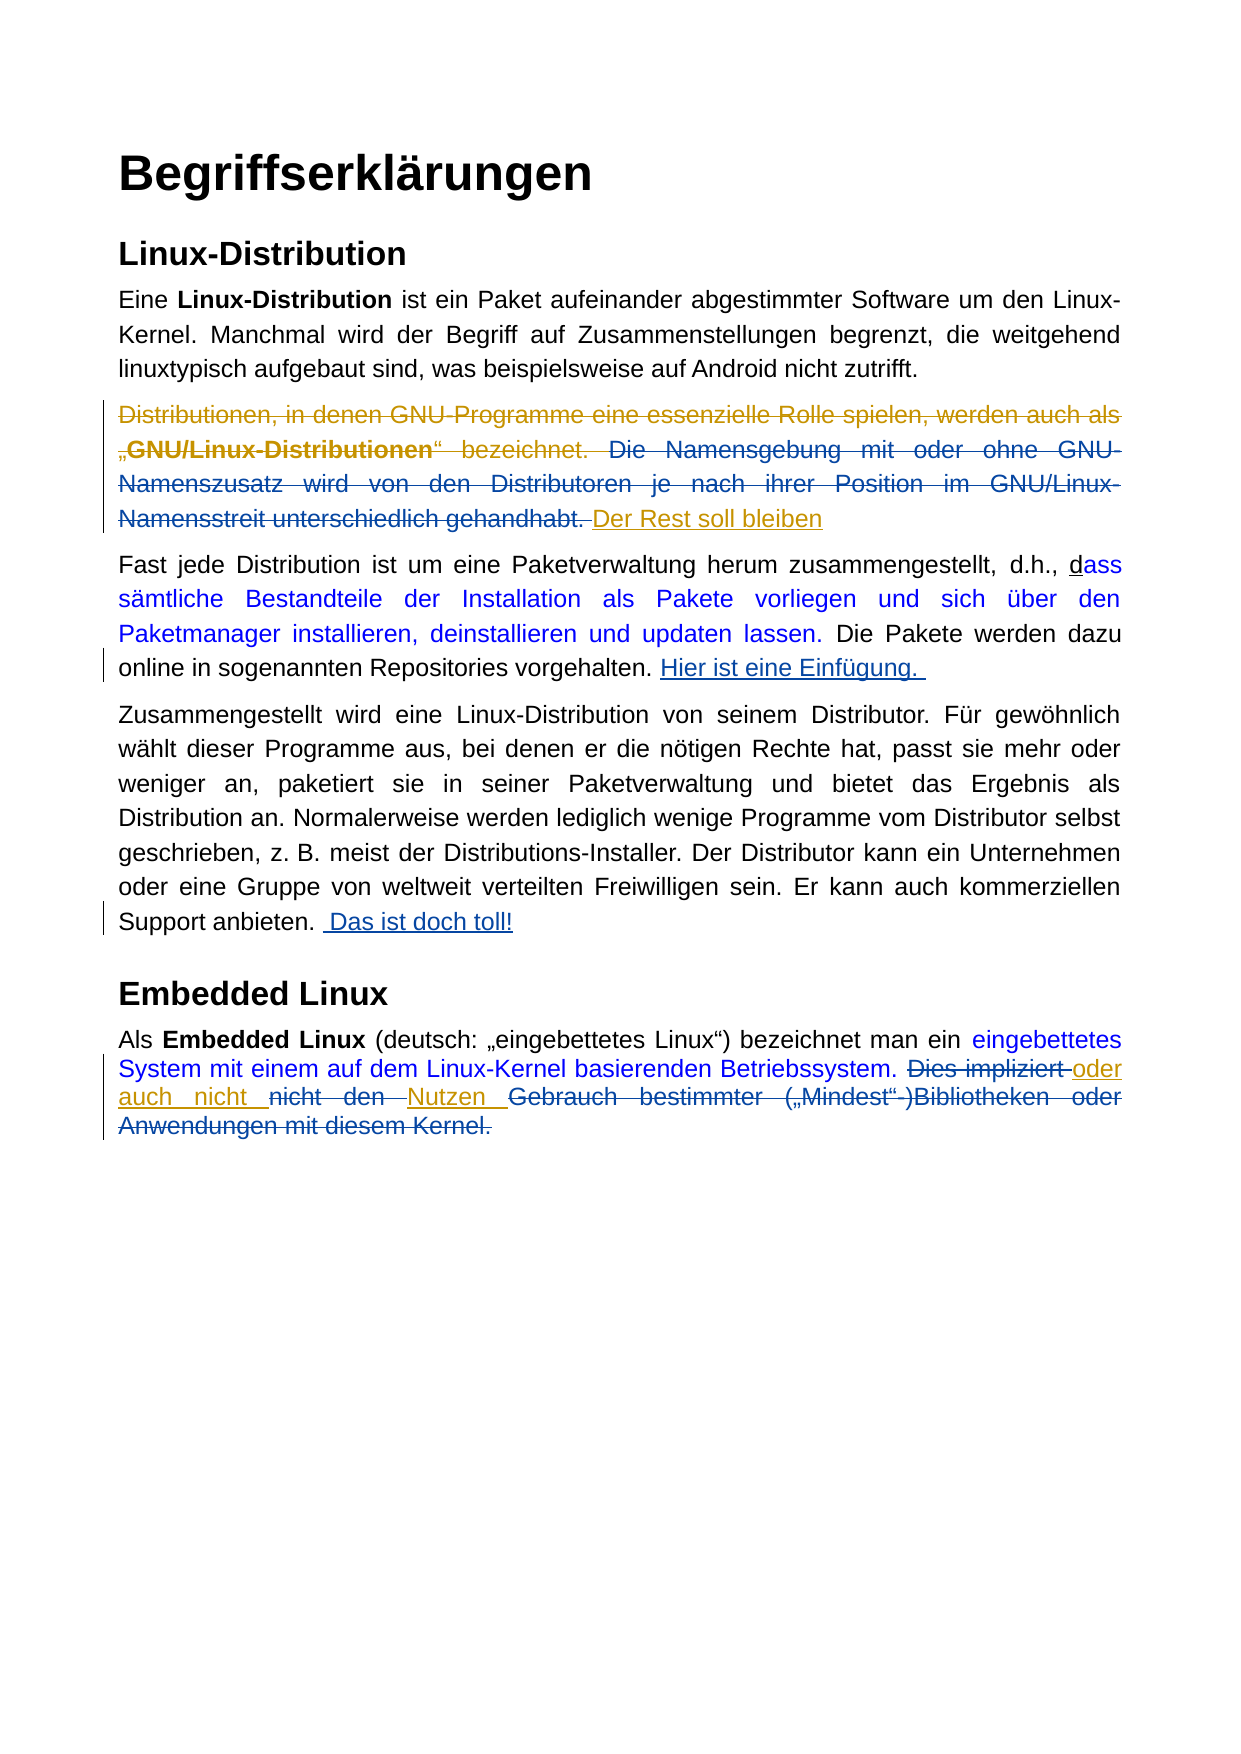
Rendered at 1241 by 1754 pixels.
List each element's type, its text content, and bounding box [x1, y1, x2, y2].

text Als Embedded Linux (deutsch: „eingebettetes Linux“) bezeichnet man ein eingebettetes System mit einem auf dem Linux-Kernel basierenden Betriebssystem. oder auch nicht Nutzen [118, 1025, 1122, 1140]
text Der Rest soll bleiben [118, 400, 1122, 416]
text Der Rest soll bleiben [118, 452, 1122, 532]
subtitle Linux-Distribution [118, 234, 1122, 273]
text Der Rest soll bleiben [118, 521, 455, 532]
text Der Rest soll bleiben [118, 417, 1122, 451]
text Eine Linux-Distribution ist ein Paket aufeinander abgestimmter Software um den Linux-Kernel. Manchmal wird der Begriff auf Zusammenstellungen begrenzt, die weitgehend linuxtypisch aufgebaut sind, was beispielsweise auf Android nicht zutrifft. [118, 285, 1122, 383]
text Fast jede Distribution ist um eine Paketverwaltung herum zusammengestellt, d.h., dass sämtliche Bestandteile der Installation als Pakete vorliegen und sich über den Paketmanager installieren, deinstallieren und updaten lassen. Die Pakete werden dazu online in sogenannten Repositories vorgehalten. Hier ist eine Einfügung. [118, 550, 1122, 682]
text Zusammengestellt wird eine Linux-Distribution von seinem Distributor. Für gewöhnlich wählt dieser Programme aus, bei denen er die nötigen Rechte hat, passt sie mehr oder weniger an, paketiert sie in seiner Paketverwaltung und bietet das Ergebnis als Distribution an. Normalerweise werden lediglich wenige Programme vom Distributor selbst geschrieben, z. B. meist der Distributions-Installer. Der Distributor kann ein Unternehmen oder eine Gruppe von weltweit verteilten Freiwilligen sein. Er kann auch kommerziellen Support anbieten. Das ist doch toll! [118, 700, 1122, 935]
subtitle Begriffserklärungen [118, 143, 1122, 201]
subtitle Embedded Linux [118, 974, 1122, 1012]
